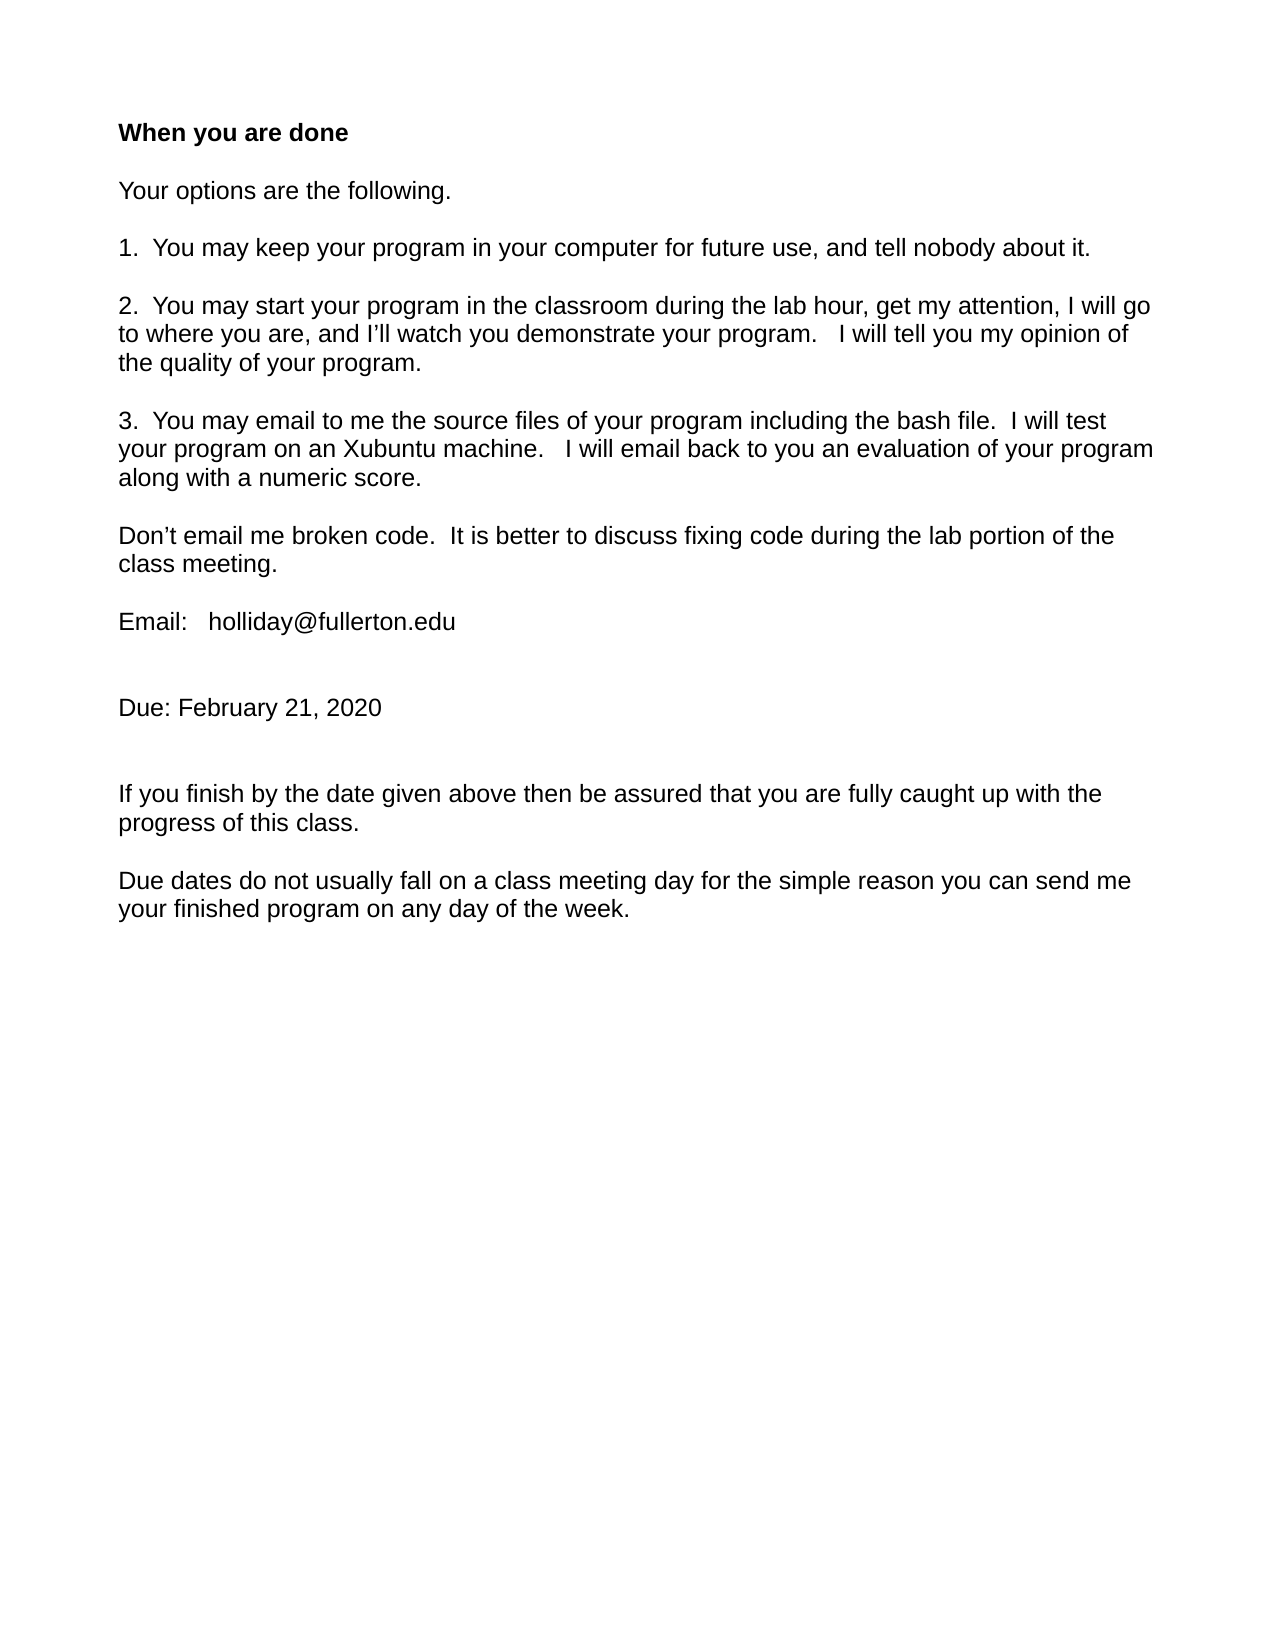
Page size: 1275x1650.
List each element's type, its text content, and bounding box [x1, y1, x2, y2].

text If you finish by the date given above then be assured that you are fully caught up with the progress of this class. [118, 779, 1157, 837]
text Email: holliday@fullerton.edu [118, 607, 1157, 636]
text 1. You may keep your program in your computer for future use, and tell nobody about it. [118, 233, 1157, 262]
text Due dates do not usually fall on a class meeting day for the simple reason you can send me your finished program on any day of the week. [118, 866, 1157, 923]
text Don’t email me broken code. It is better to discuss fixing code during the lab portion of the class meeting. [118, 521, 1157, 578]
text 3. You may email to me the source files of your program including the bash file. I will test your program on an Xubuntu machine. I will email back to you an evaluation of your program along with a numeric score. [118, 406, 1157, 492]
text Your options are the following. [118, 176, 1157, 204]
text 2. You may start your program in the classroom during the lab hour, get my attention, I will go to where you are, and I’ll watch you demonstrate your program. I will tell you my opinion of the quality of your program. [118, 291, 1157, 377]
text Due: February 21, 2020 [118, 693, 1157, 722]
text When you are done [118, 118, 1157, 147]
